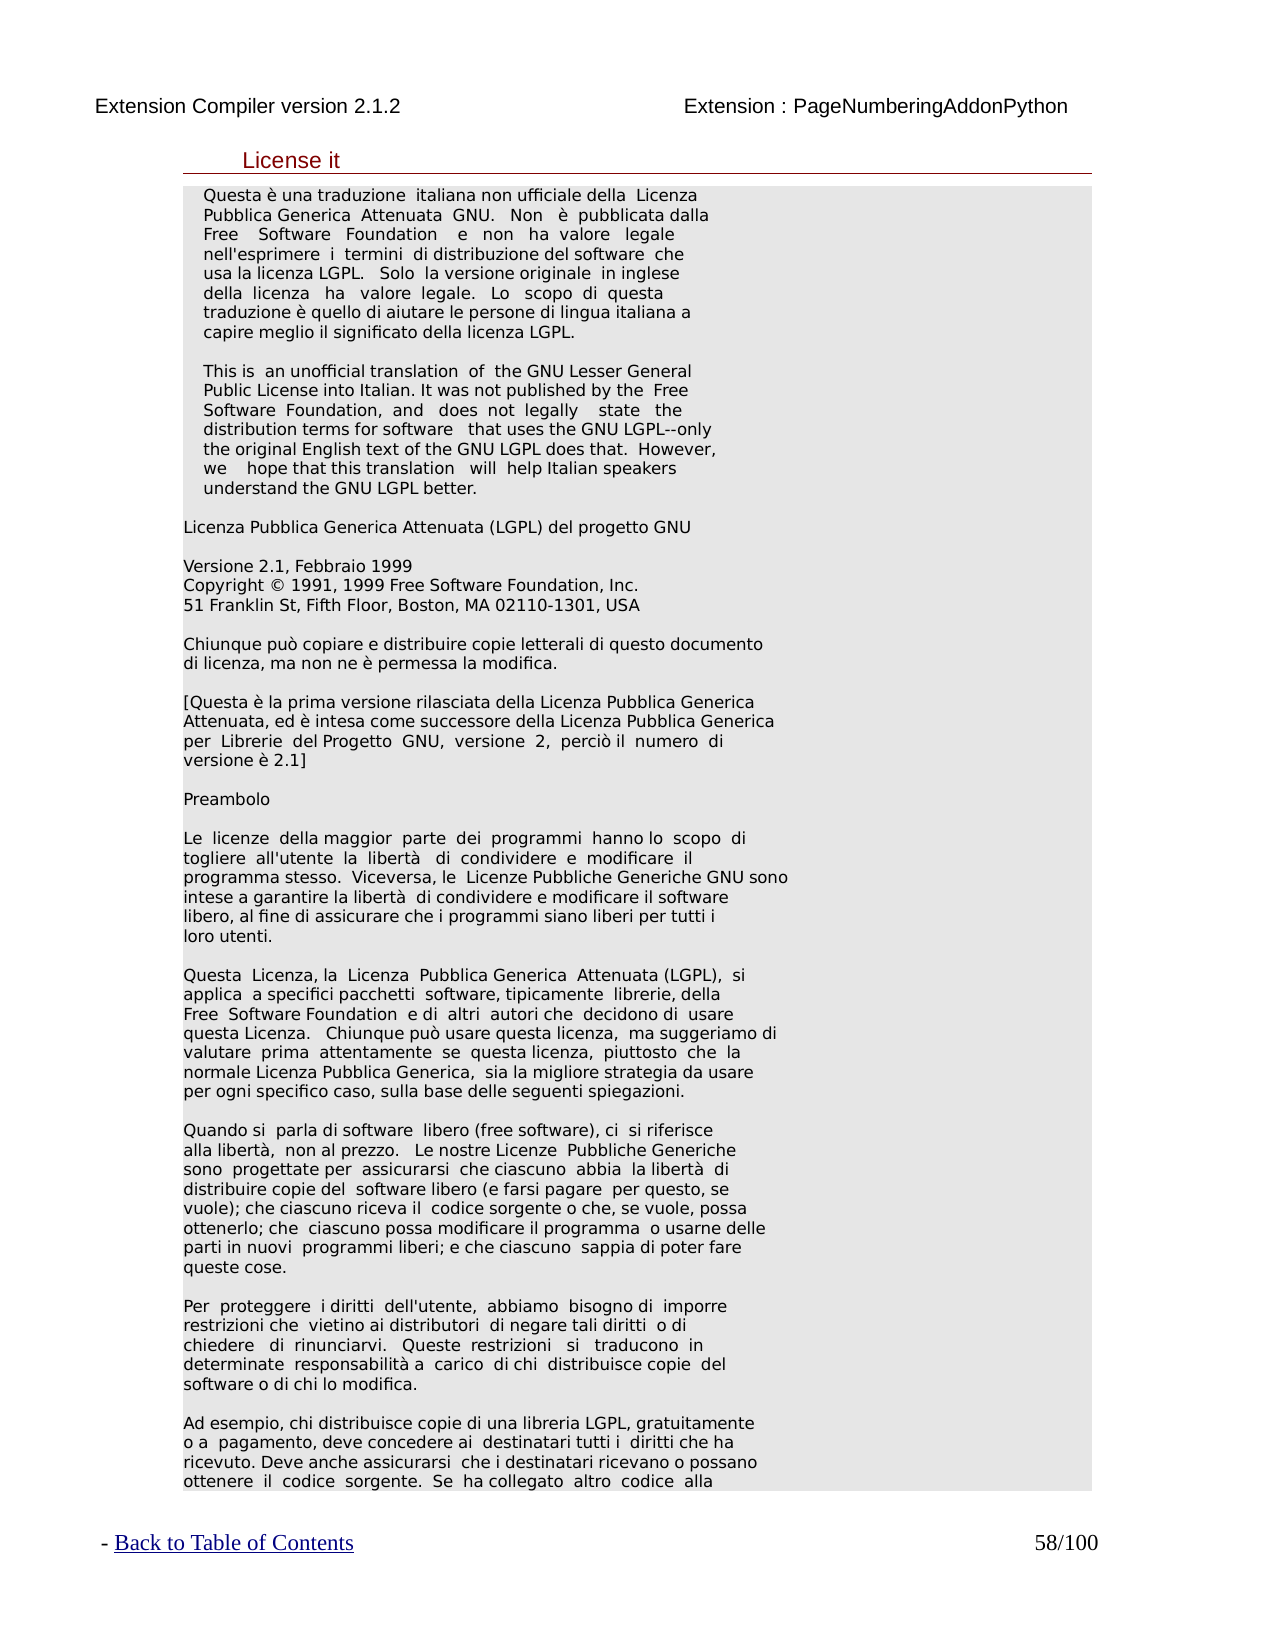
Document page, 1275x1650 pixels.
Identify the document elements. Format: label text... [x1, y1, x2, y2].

text determinate responsabilità a carico di chi distribuisce copie del [183, 1355, 1092, 1374]
text normale Licenza Pubblica Generica, sia la migliore strategia da usare [183, 1063, 1092, 1082]
text Questa è una traduzione italiana non ufficiale della Licenza [183, 186, 1092, 206]
text Per proteggere i diritti dell'utente, abbiamo bisogno di imporre [183, 1297, 1092, 1316]
text Attenuata, ed è intesa come successore della Licenza Pubblica Generica [183, 712, 1092, 732]
text per Librerie del Progetto GNU, versione 2, perciò il numero di [183, 732, 1092, 751]
text 51 Franklin St, Fifth Floor, Boston, MA 02110-1301, USA [183, 595, 1092, 615]
text queste cose. [183, 1258, 1092, 1277]
text programma stesso. Viceversa, le Licenze Pubbliche Generiche GNU sono [183, 868, 1092, 888]
text software o di chi lo modifica. [183, 1374, 1092, 1394]
text distribuire copie del software libero (e farsi pagare per questo, se [183, 1180, 1092, 1199]
text understand the GNU LGPL better. [183, 478, 1092, 498]
text distribution terms for software that uses the GNU LGPL--only [183, 420, 1092, 439]
text applica a specifici pacchetti software, tipicamente librerie, della [183, 985, 1092, 1004]
text usa la licenza LGPL. Solo la versione originale in inglese [183, 264, 1092, 284]
text ricevuto. Deve anche assicurarsi che i destinatari ricevano o possano [183, 1452, 1092, 1472]
text the original English text of the GNU LGPL does that. However, [183, 439, 1092, 459]
text nell'esprimere i termini di distribuzione del software che [183, 245, 1092, 264]
text we hope that this translation will help Italian speakers [183, 459, 1092, 478]
text alla libertà, non al prezzo. Le nostre Licenze Pubbliche Generiche [183, 1141, 1092, 1160]
text [Questa è la prima versione rilasciata della Licenza Pubblica Generica [183, 693, 1092, 712]
text Le licenze della maggior parte dei programmi hanno lo scopo di [183, 829, 1092, 849]
text Copyright © 1991, 1999 Free Software Foundation, Inc. [183, 576, 1092, 595]
text Quando si parla di software libero (free software), ci si riferisce [183, 1121, 1092, 1141]
text Questa Licenza, la Licenza Pubblica Generica Attenuata (LGPL), si [183, 966, 1092, 985]
text sono progettate per assicurarsi che ciascuno abbia la libertà di [183, 1160, 1092, 1180]
text Pubblica Generica Attenuata GNU. Non è pubblicata dalla [183, 206, 1092, 225]
text della licenza ha valore legale. Lo scopo di questa [183, 284, 1092, 303]
text versione è 2.1] [183, 751, 1092, 771]
text Public License into Italian. It was not published by the Free [183, 381, 1092, 401]
text Chiunque può copiare e distribuire copie letterali di questo documento [183, 634, 1092, 654]
text vuole); che ciascuno riceva il codice sorgente o che, se vuole, possa [183, 1199, 1092, 1219]
text togliere all'utente la libertà di condividere e modificare il [183, 849, 1092, 868]
text ottenerlo; che ciascuno possa modificare il programma o usarne delle [183, 1219, 1092, 1238]
text intese a garantire la libertà di condividere e modificare il software [183, 888, 1092, 907]
text License it [183, 147, 1092, 173]
text parti in nuovi programmi liberi; e che ciascuno sappia di poter fare [183, 1238, 1092, 1258]
text libero, al fine di assicurare che i programmi siano liberi per tutti i [183, 907, 1092, 927]
text Ad esempio, chi distribuisce copie di una libreria LGPL, gratuitamente [183, 1413, 1092, 1433]
text Preambolo [183, 790, 1092, 810]
text ottenere il codice sorgente. Se ha collegato altro codice alla [183, 1472, 1092, 1491]
text This is an unofficial translation of the GNU Lesser General [183, 362, 1092, 381]
text per ogni specifico caso, sulla base delle seguenti spiegazioni. [183, 1082, 1092, 1102]
text valutare prima attentamente se questa licenza, piuttosto che la [183, 1043, 1092, 1063]
text Software Foundation, and does not legally state the [183, 401, 1092, 420]
text restrizioni che vietino ai distributori di negare tali diritti o di [183, 1316, 1092, 1336]
text di licenza, ma non ne è permessa la modifica. [183, 654, 1092, 673]
text Versione 2.1, Febbraio 1999 [183, 556, 1092, 576]
text capire meglio il significato della licenza LGPL. [183, 323, 1092, 342]
text chiedere di rinunciarvi. Queste restrizioni si traducono in [183, 1336, 1092, 1355]
text o a pagamento, deve concedere ai destinatari tutti i diritti che ha [183, 1433, 1092, 1452]
text loro utenti. [183, 927, 1092, 946]
text Free Software Foundation e di altri autori che decidono di usare [183, 1004, 1092, 1024]
text Licenza Pubblica Generica Attenuata (LGPL) del progetto GNU [183, 517, 1092, 537]
text Free Software Foundation e non ha valore legale [183, 225, 1092, 245]
text questa Licenza. Chiunque può usare questa licenza, ma suggeriamo di [183, 1024, 1092, 1043]
text traduzione è quello di aiutare le persone di lingua italiana a [183, 303, 1092, 323]
